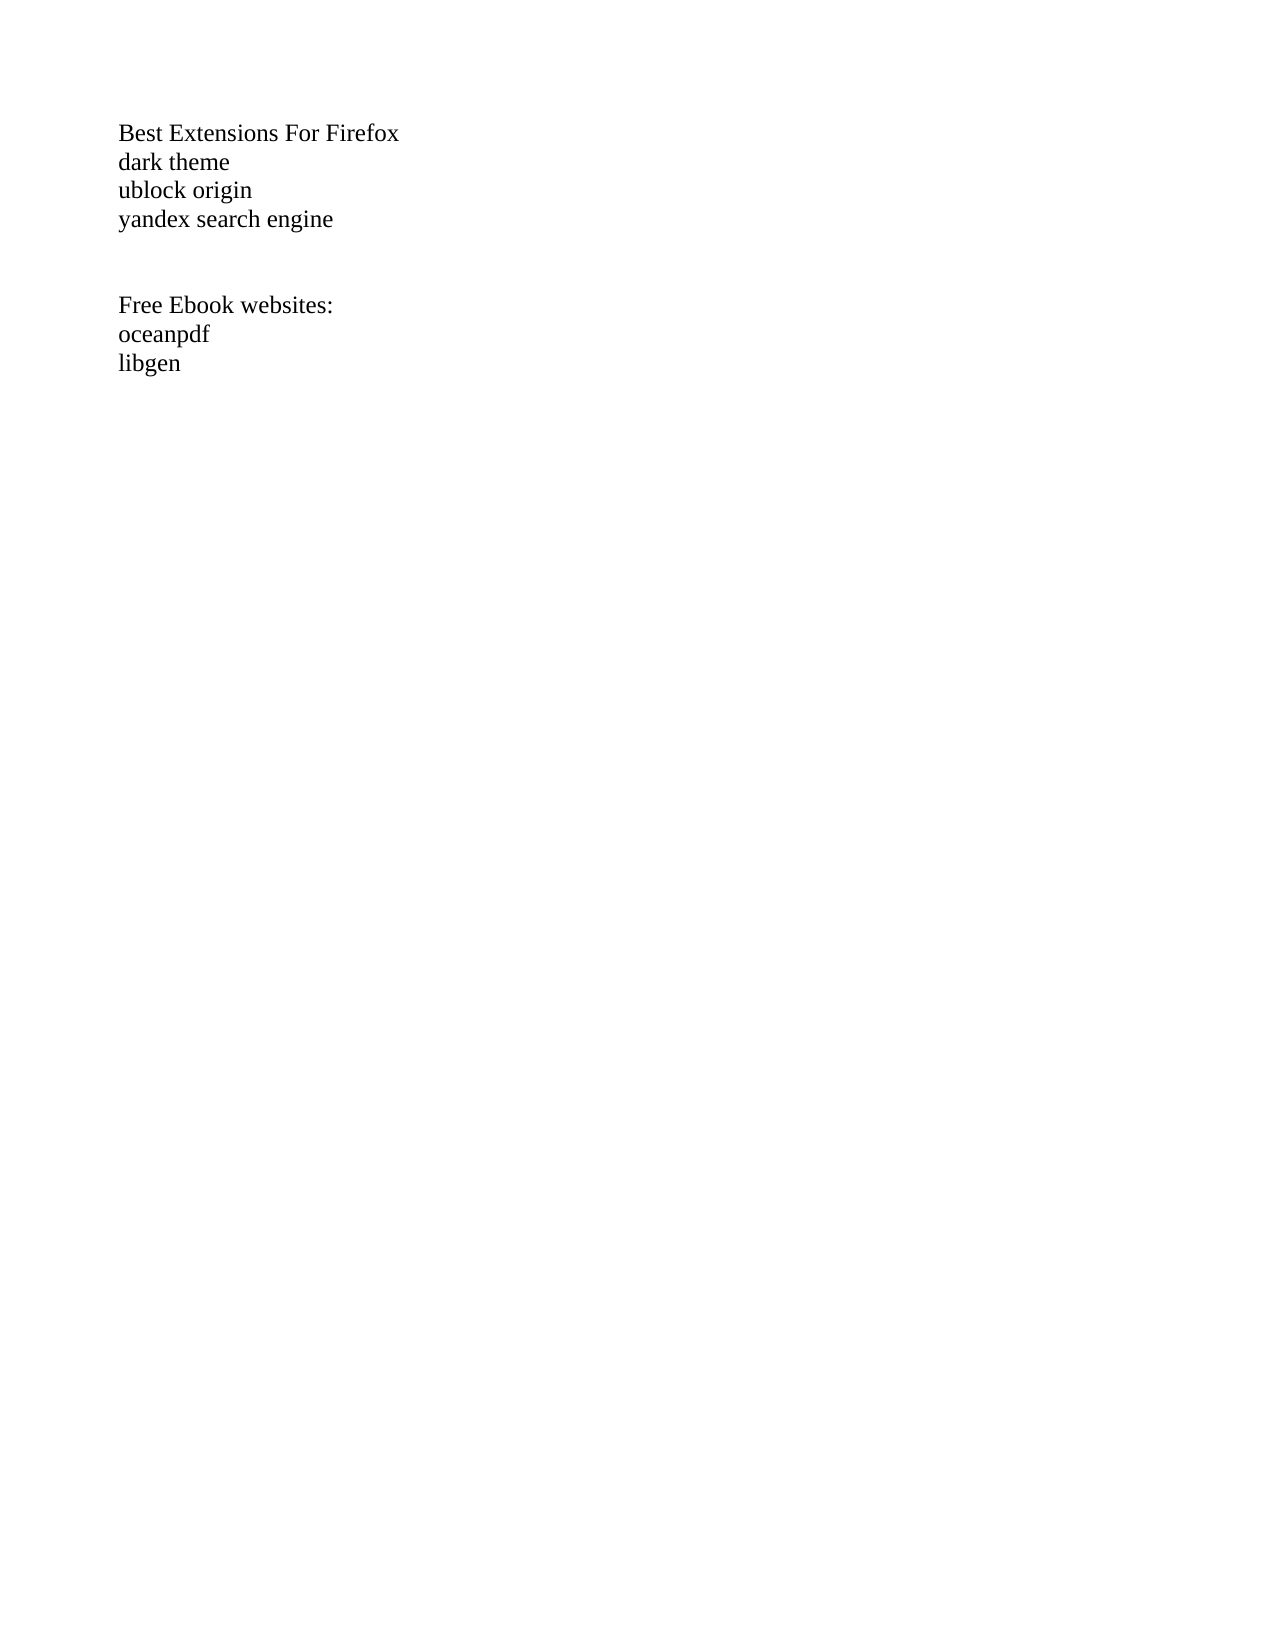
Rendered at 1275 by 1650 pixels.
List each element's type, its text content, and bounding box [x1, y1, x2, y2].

text ublock origin [118, 176, 1157, 204]
text Best Extensions For Firefox [118, 118, 1157, 147]
text oceanpdf [118, 319, 1157, 348]
text dark theme [118, 147, 1157, 176]
text yandex search engine [118, 204, 1157, 233]
text Free Ebook websites: [118, 291, 1157, 319]
text libgen [118, 348, 1157, 377]
